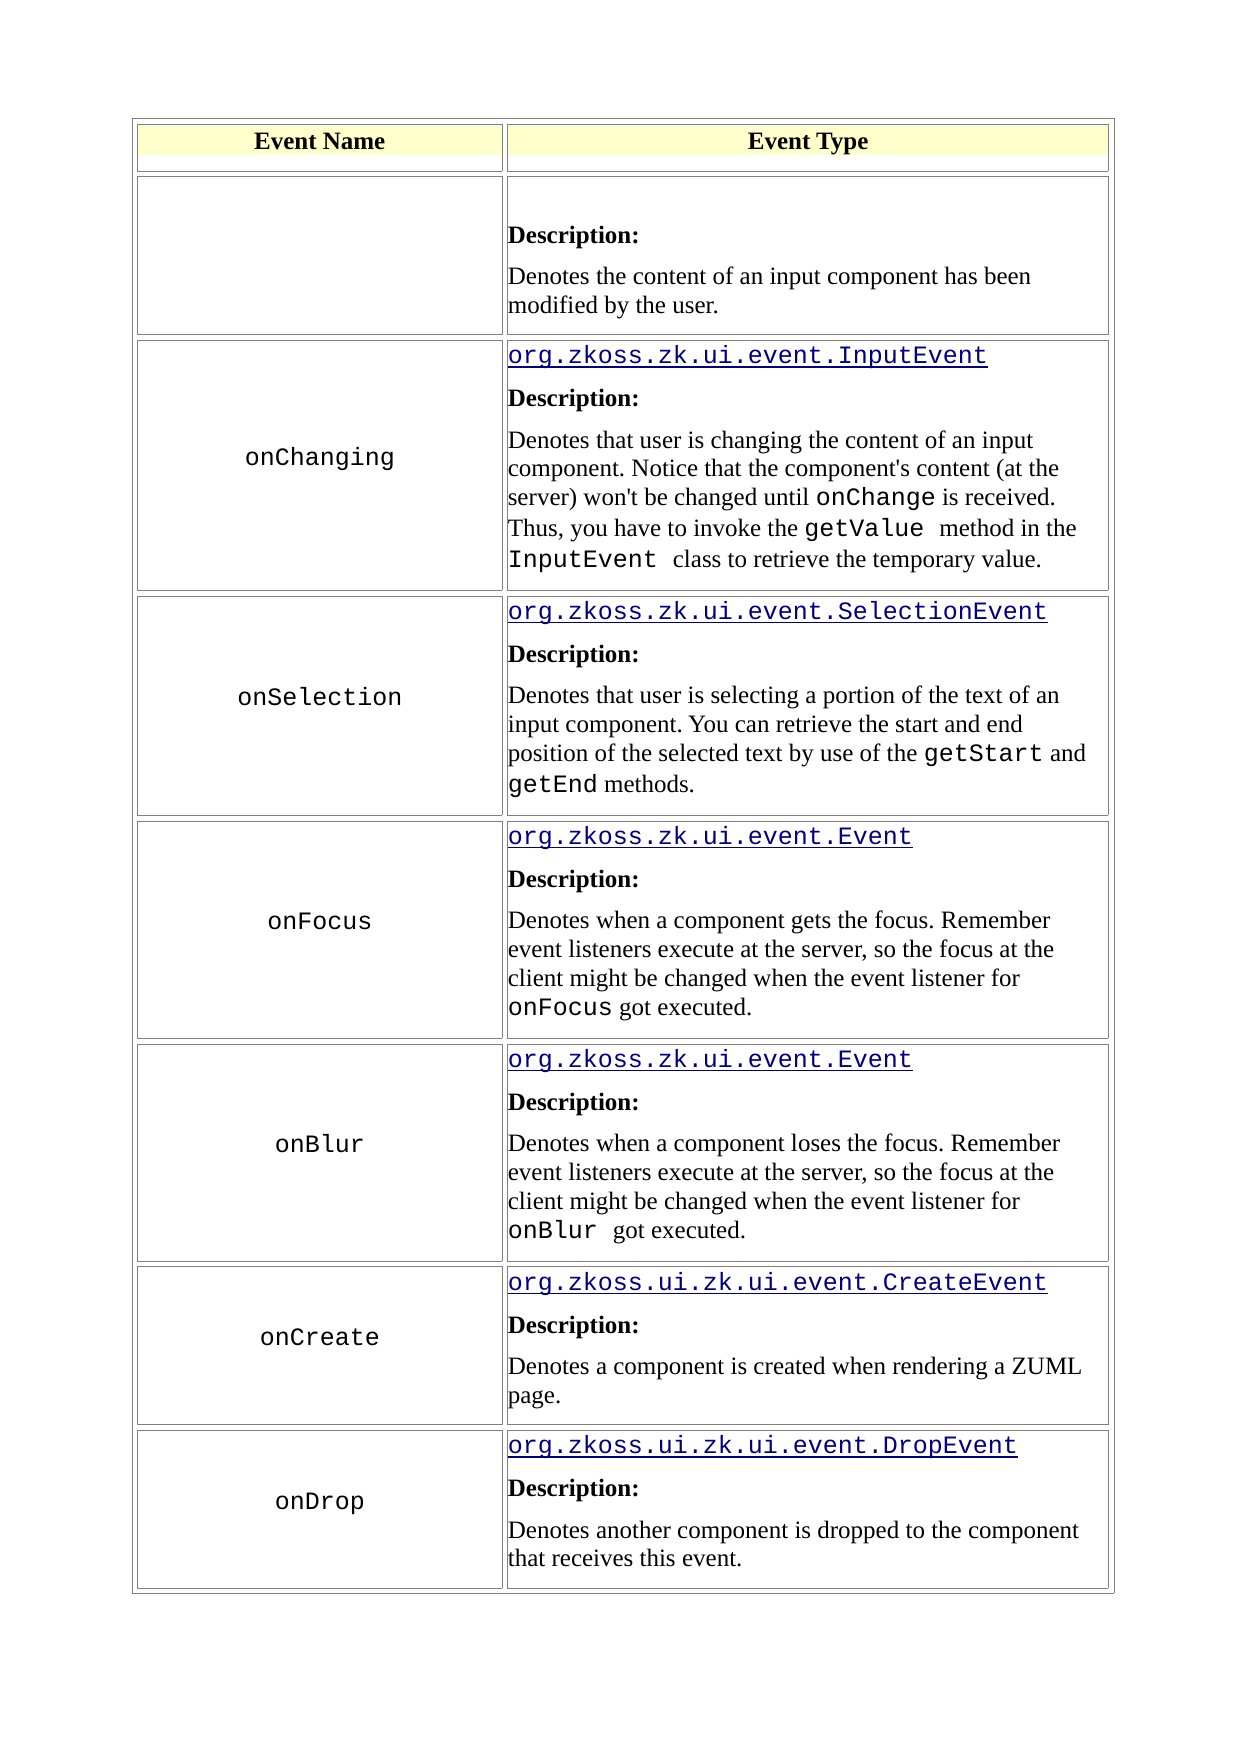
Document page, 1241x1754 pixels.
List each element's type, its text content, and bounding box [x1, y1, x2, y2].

table_cell onBlur [134, 1038, 505, 1261]
table_cell onCreate [134, 1261, 505, 1424]
table_cell onChanging [134, 334, 505, 590]
table_cell org.zkoss.zk.ui.event.SelectionEvent Description: Denotes that user is selecting a portion of the text of an input component. You can retrieve the start and end position of the selected text by use of the getStart and getEnd methods. [505, 590, 1111, 815]
table_cell [134, 171, 505, 334]
table_header Event Name [134, 119, 505, 171]
table_cell onDrop [134, 1424, 505, 1588]
table_cell org.zkoss.ui.zk.ui.event.DropEvent Description: Denotes another component is dropped to the component that receives this event. [505, 1424, 1111, 1588]
table_cell onFocus [134, 815, 505, 1038]
table_cell Description: Denotes the content of an input component has been modified by the user. [505, 171, 1111, 334]
table_cell org.zkoss.ui.zk.ui.event.CreateEvent Description: Denotes a component is created when rendering a ZUML page. [505, 1261, 1111, 1424]
table_cell org.zkoss.zk.ui.event.InputEvent Description: Denotes that user is changing the content of an input component. Notice that the component's content (at the server) won't be changed until onChange is received. Thus, you have to invoke the getValue method in the InputEvent class to retrieve the temporary value. [505, 334, 1111, 590]
table_cell onSelection [134, 590, 505, 815]
table_cell org.zkoss.zk.ui.event.Event Description: Denotes when a component loses the focus. Remember event listeners execute at the server, so the focus at the client might be changed when the event listener for onBlur got executed. [505, 1038, 1111, 1261]
table_header Event Type [505, 119, 1111, 171]
table_cell org.zkoss.zk.ui.event.Event Description: Denotes when a component gets the focus. Remember event listeners execute at the server, so the focus at the client might be changed when the event listener for onFocus got executed. [505, 815, 1111, 1038]
